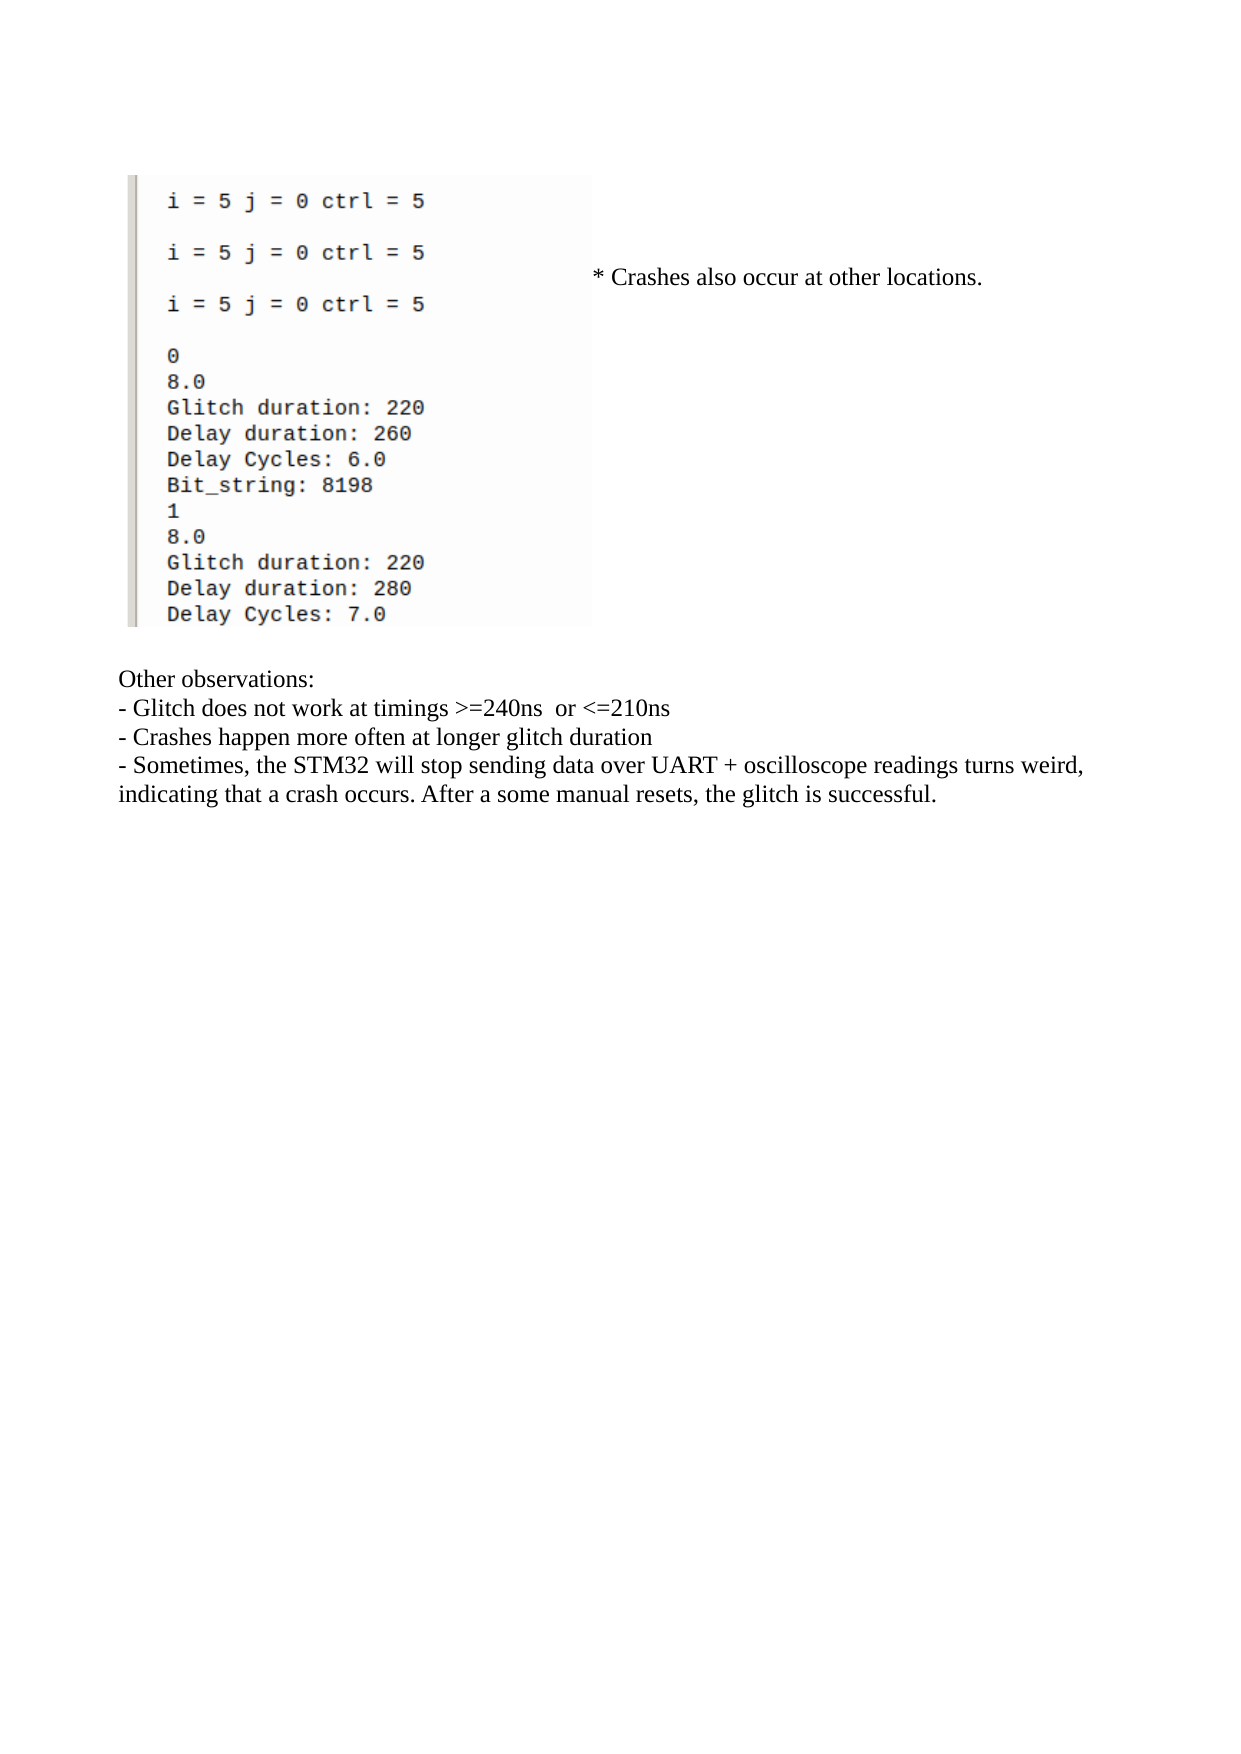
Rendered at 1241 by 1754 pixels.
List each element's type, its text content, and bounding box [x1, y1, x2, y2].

text - Glitch does not work at timings >=240ns or <=210ns [118, 693, 1122, 722]
text * Crashes also occur at other locations. [592, 262, 1122, 291]
text - Crashes happen more often at longer glitch duration [118, 722, 1122, 751]
text Other observations: [118, 664, 1122, 693]
text - Sometimes, the STM32 will stop sending data over UART + oscilloscope readings turns weird, indicating that a crash occurs. After a some manual resets, the glitch is successful. [118, 751, 1122, 808]
picture [127, 175, 592, 627]
